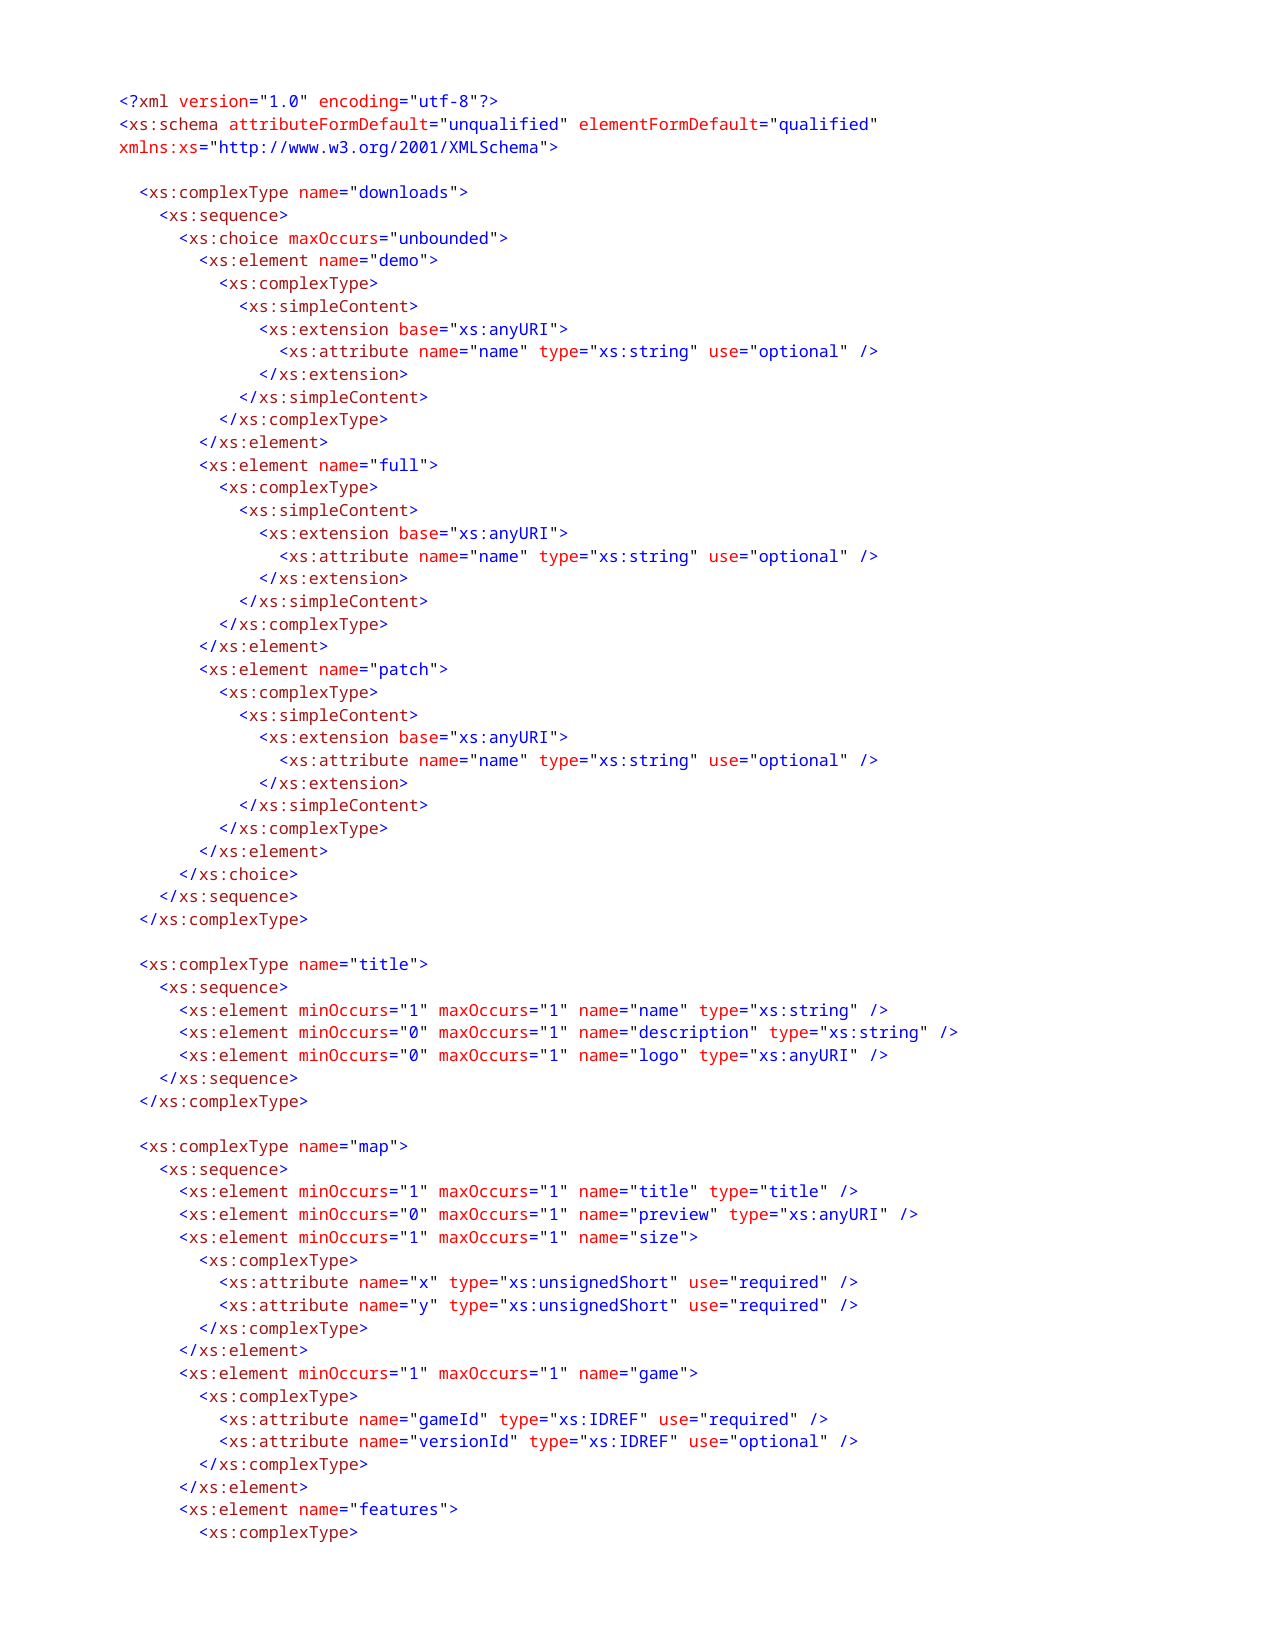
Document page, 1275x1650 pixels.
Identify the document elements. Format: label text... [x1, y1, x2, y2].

text <xs:attribute name="name" type="xs:string" use="optional" /> [118, 544, 1157, 567]
text </xs:choice> [118, 862, 1157, 885]
text <xs:complexType> [118, 1248, 1157, 1271]
text </xs:simpleContent> [118, 385, 1157, 408]
text <xs:complexType name="map"> [118, 1134, 1157, 1157]
text <xs:complexType> [118, 1384, 1157, 1407]
text <xs:extension base="xs:anyURI"> [118, 317, 1157, 340]
text </xs:complexType> [118, 1089, 1157, 1112]
text <xs:simpleContent> [118, 703, 1157, 726]
text <xs:attribute name="x" type="xs:unsignedShort" use="required" /> [118, 1271, 1157, 1293]
text <xs:element name="patch"> [118, 658, 1157, 680]
text <?xml version="1.0" encoding="utf-8"?> [118, 90, 1157, 113]
text <xs:sequence> [118, 203, 1157, 226]
text <xs:attribute name="versionId" type="xs:IDREF" use="optional" /> [118, 1430, 1157, 1452]
text <xs:element minOccurs="1" maxOccurs="1" name="name" type="xs:string" /> [118, 998, 1157, 1021]
text <xs:element name="features"> [118, 1498, 1157, 1521]
text </xs:element> [118, 839, 1157, 862]
text </xs:complexType> [118, 612, 1157, 635]
text </xs:simpleContent> [118, 794, 1157, 817]
text </xs:sequence> [118, 885, 1157, 907]
text </xs:element> [118, 431, 1157, 453]
text <xs:complexType name="downloads"> [118, 181, 1157, 203]
text </xs:sequence> [118, 1066, 1157, 1089]
text </xs:element> [118, 1339, 1157, 1362]
text <xs:element minOccurs="1" maxOccurs="1" name="title" type="title" /> [118, 1180, 1157, 1203]
text </xs:complexType> [118, 907, 1157, 930]
text </xs:complexType> [118, 1452, 1157, 1475]
text <xs:simpleContent> [118, 499, 1157, 521]
text <xs:attribute name="y" type="xs:unsignedShort" use="required" /> [118, 1293, 1157, 1316]
text <xs:element minOccurs="1" maxOccurs="1" name="game"> [118, 1362, 1157, 1384]
text </xs:complexType> [118, 408, 1157, 431]
text <xs:sequence> [118, 1157, 1157, 1180]
text <xs:extension base="xs:anyURI"> [118, 726, 1157, 748]
text </xs:extension> [118, 771, 1157, 794]
text <xs:simpleContent> [118, 294, 1157, 317]
text <xs:element minOccurs="1" maxOccurs="1" name="size"> [118, 1225, 1157, 1248]
text <xs:element name="full"> [118, 453, 1157, 476]
text <xs:extension base="xs:anyURI"> [118, 521, 1157, 544]
text </xs:simpleContent> [118, 589, 1157, 612]
text <xs:attribute name="name" type="xs:string" use="optional" /> [118, 340, 1157, 362]
text <xs:complexType> [118, 1521, 1157, 1543]
text </xs:complexType> [118, 817, 1157, 839]
text <xs:element minOccurs="0" maxOccurs="1" name="description" type="xs:string" /> [118, 1021, 1157, 1044]
text </xs:complexType> [118, 1316, 1157, 1339]
text <xs:complexType> [118, 272, 1157, 294]
text <xs:complexType> [118, 476, 1157, 499]
text <xs:complexType name="title"> [118, 953, 1157, 976]
text </xs:extension> [118, 567, 1157, 589]
text <xs:choice maxOccurs="unbounded"> [118, 226, 1157, 249]
text <xs:attribute name="name" type="xs:string" use="optional" /> [118, 748, 1157, 771]
text <xs:sequence> [118, 976, 1157, 998]
text </xs:extension> [118, 362, 1157, 385]
text <xs:element minOccurs="0" maxOccurs="1" name="preview" type="xs:anyURI" /> [118, 1203, 1157, 1225]
text </xs:element> [118, 1475, 1157, 1498]
text <xs:schema attributeFormDefault="unqualified" elementFormDefault="qualified" xmlns:xs="http://www.w3.org/2001/XMLSchema"> [118, 113, 1157, 158]
text <xs:element minOccurs="0" maxOccurs="1" name="logo" type="xs:anyURI" /> [118, 1044, 1157, 1066]
text <xs:complexType> [118, 680, 1157, 703]
text <xs:element name="demo"> [118, 249, 1157, 272]
text </xs:element> [118, 635, 1157, 658]
text <xs:attribute name="gameId" type="xs:IDREF" use="required" /> [118, 1407, 1157, 1430]
